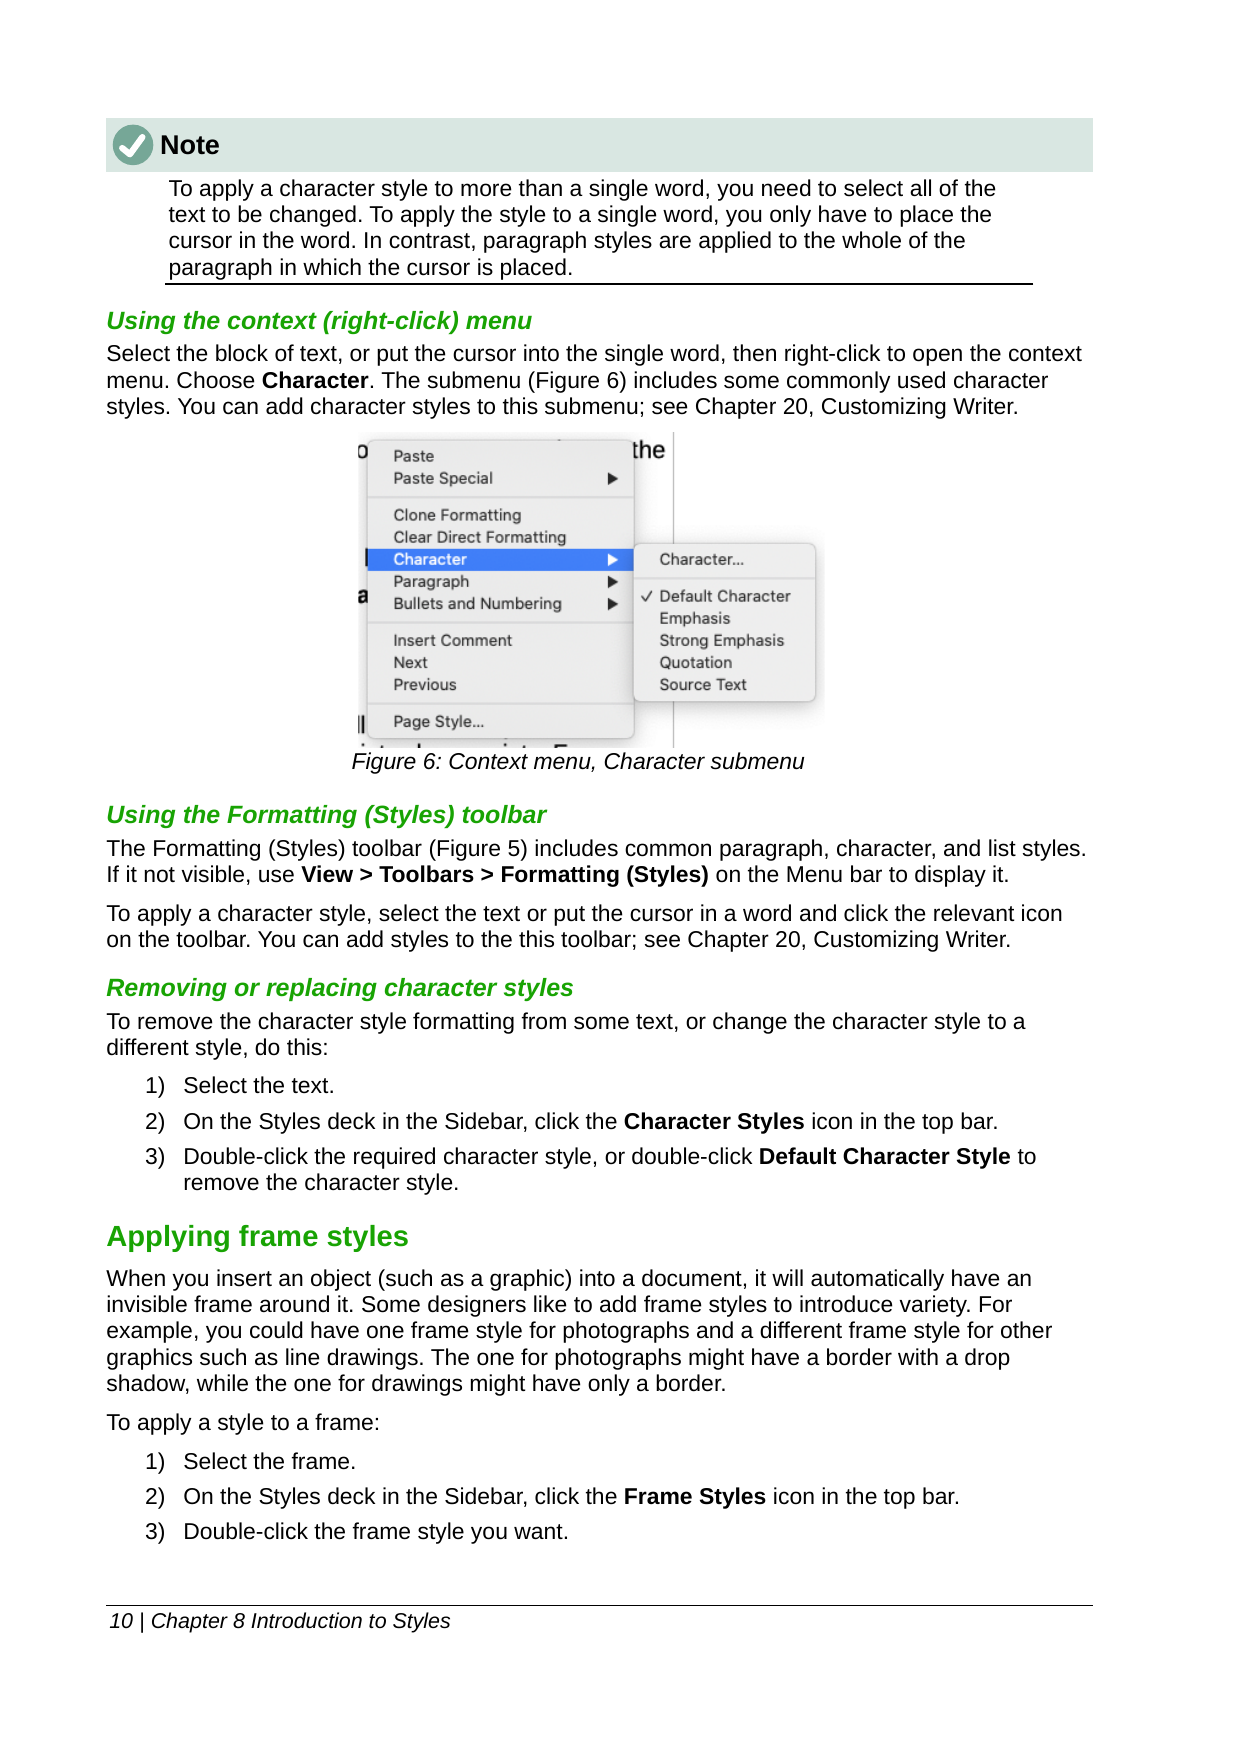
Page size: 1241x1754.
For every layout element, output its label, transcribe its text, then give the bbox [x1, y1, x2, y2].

text To apply a character style to more than a single word, you need to select all of the text to be changed. To apply the style to a single word, you only have to place the cursor in the word. In contrast, paragraph styles are applied to the whole of the paragraph in which the cursor is placed. [165, 172, 1033, 283]
text Select the block of text, or put the cursor into the single word, then right-click to open the context menu. Choose Character. The submenu (Figure 6) includes some commonly used character styles. You can add character styles to this submenu; see Chapter 20, Customizing Writer. [106, 340, 1093, 419]
text Figure 6: Context menu, Character submenu [351, 432, 847, 774]
text When you insert an object (such as a graphic) into a document, it will automatically have an invisible frame around it. Some designers like to add frame styles to introduce variety. For example, you could have one frame style for photographs and a different frame style for other graphics such as line drawings. The one for photographs might have a border with a drop shadow, while the one for drawings might have only a border. [106, 1264, 1093, 1396]
list Double-click the frame style you want. [165, 1518, 1093, 1544]
list Select the frame. [165, 1448, 1093, 1474]
text To apply a character style, select the text or put the cursor in a word and click the relevant icon on the toolbar. You can add styles to the this toolbar; see Chapter 20, Customizing Writer. [106, 900, 1093, 953]
list Select the text. [165, 1072, 1093, 1099]
list To apply a style to a frame: [106, 1409, 1093, 1435]
picture [358, 432, 825, 748]
list On the Styles deck in the Sidebar, click the Frame Styles icon in the top bar. [165, 1483, 1093, 1509]
subtitle Using the Formatting (Styles) toolbar [106, 800, 1093, 829]
text The Formatting (Styles) toolbar (Figure 5) includes common paragraph, character, and list styles. If it not visible, use View > Toolbars > Formatting (Styles) on the Menu bar to display it. [106, 835, 1093, 887]
subtitle Applying frame styles [106, 1219, 1093, 1253]
list On the Styles deck in the Sidebar, click the Character Styles icon in the top bar. [165, 1108, 1093, 1134]
subtitle Removing or replacing character styles [106, 973, 1093, 1002]
list Double-click the required character style, or double-click Default Character Style to remove the character style. [165, 1143, 1093, 1196]
subtitle Note [106, 118, 1093, 172]
list To remove the character style formatting from some text, or change the character style to a different style, do this: [106, 1008, 1093, 1061]
subtitle Using the context (right-click) menu [106, 306, 1093, 334]
